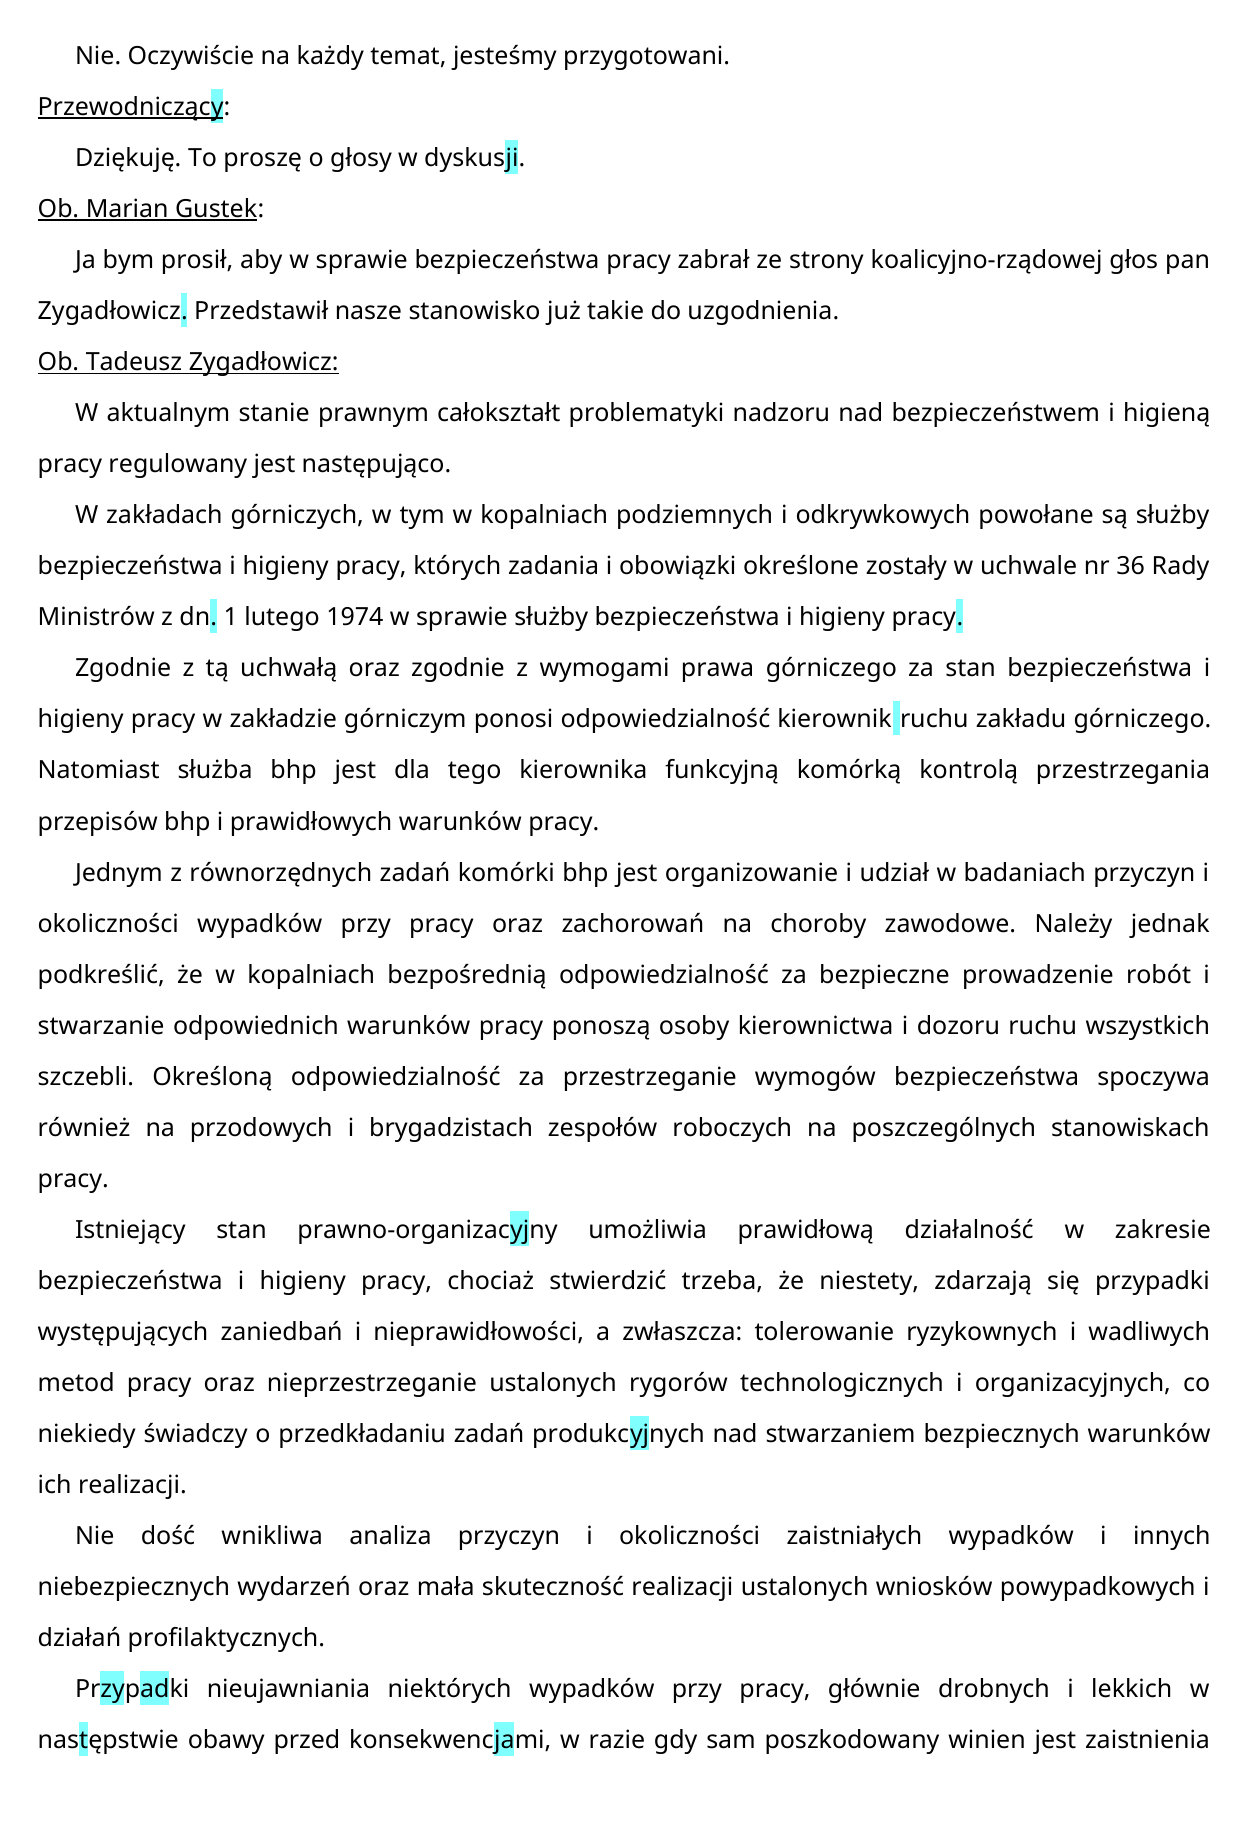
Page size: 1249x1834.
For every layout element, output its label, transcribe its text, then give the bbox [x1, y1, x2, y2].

text Nie dość wnikliwa analiza przyczyn i okoliczności zaistniałych wypadków i innych niebezpiecznych wydarzeń oraz mała skuteczność realizacji ustalonych wniosków powypadkowych i działań profilaktycznych. [37, 1518, 1211, 1654]
text Istniejący stan prawno-organizacyjny umożliwia prawidłową działalność w zakresie bezpieczeństwa i higieny pracy, chociaż stwierdzić trzeba, że niestety, zdarzają się przypadki występujących zaniedbań i nieprawidłowości, a zwłaszcza: tolerowanie ryzykownych i wadliwych metod pracy oraz nieprzestrzeganie ustalonych rygorów technologicznych i organizacyjnych, co niekiedy świadczy o przedkładaniu zadań produkcyjnych nad stwarzaniem bezpiecznych warunków ich realizacji. [37, 1211, 1211, 1501]
text Ja bym prosił, aby w sprawie bezpieczeństwa pracy zabrał ze strony koalicyjno-rządowej głos pan Zygadłowicz. Przedstawił nasze stanowisko już takie do uzgodnienia. [37, 242, 1211, 327]
text Ob. Marian Gustek: [37, 191, 1211, 225]
text Ob. Tadeusz Zygadłowicz: [37, 344, 1211, 378]
text Jednym z równorzędnych zadań komórki bhp jest organizowanie i udział w badaniach przyczyn i okoliczności wypadków przy pracy oraz zachorowań na choroby zawodowe. Należy jednak podkreślić, że w kopalniach bezpośrednią odpowiedzialność za bezpieczne prowadzenie robót i stwarzanie odpowiednich warunków pracy ponoszą osoby kierownictwa i dozoru ruchu wszystkich szczebli. Określoną odpowiedzialność za przestrzeganie wymogów bezpieczeństwa spoczywa również na przodowych i brygadzistach zespołów roboczych na poszczególnych stanowiskach pracy. [37, 854, 1211, 1194]
text Nie. Oczywiście na każdy temat, jesteśmy przygotowani. [37, 37, 1211, 72]
text W zakładach górniczych, w tym w kopalniach podziemnych i odkrywkowych powołane są służby bezpieczeństwa i higieny pracy, których zadania i obowiązki określone zostały w uchwale nr 36 Rady Ministrów z dn. 1 lutego 1974 w sprawie służby bezpieczeństwa i higieny pracy. [37, 497, 1211, 633]
text Dziękuję. To proszę o głosy w dyskusji. [37, 139, 1211, 174]
text Przypadki nieujawniania niektórych wypadków przy pracy, głównie drobnych i lekkich w następstwie obawy przed konsekwencjami, w razie gdy sam poszkodowany winien jest zaistnienia [37, 1671, 1211, 1756]
text W aktualnym stanie prawnym całokształt problematyki nadzoru nad bezpieczeństwem i higieną pracy regulowany jest następująco. [37, 395, 1211, 480]
text Zgodnie z tą uchwałą oraz zgodnie z wymogami prawa górniczego za stan bezpieczeństwa i higieny pracy w zakładzie górniczym ponosi odpowiedzialność kierownik ruchu zakładu górniczego. Natomiast służba bhp jest dla tego kierownika funkcyjną komórką kontrolą przestrzegania przepisów bhp i prawidłowych warunków pracy. [37, 650, 1211, 837]
text Przewodniczący: [37, 88, 1211, 123]
